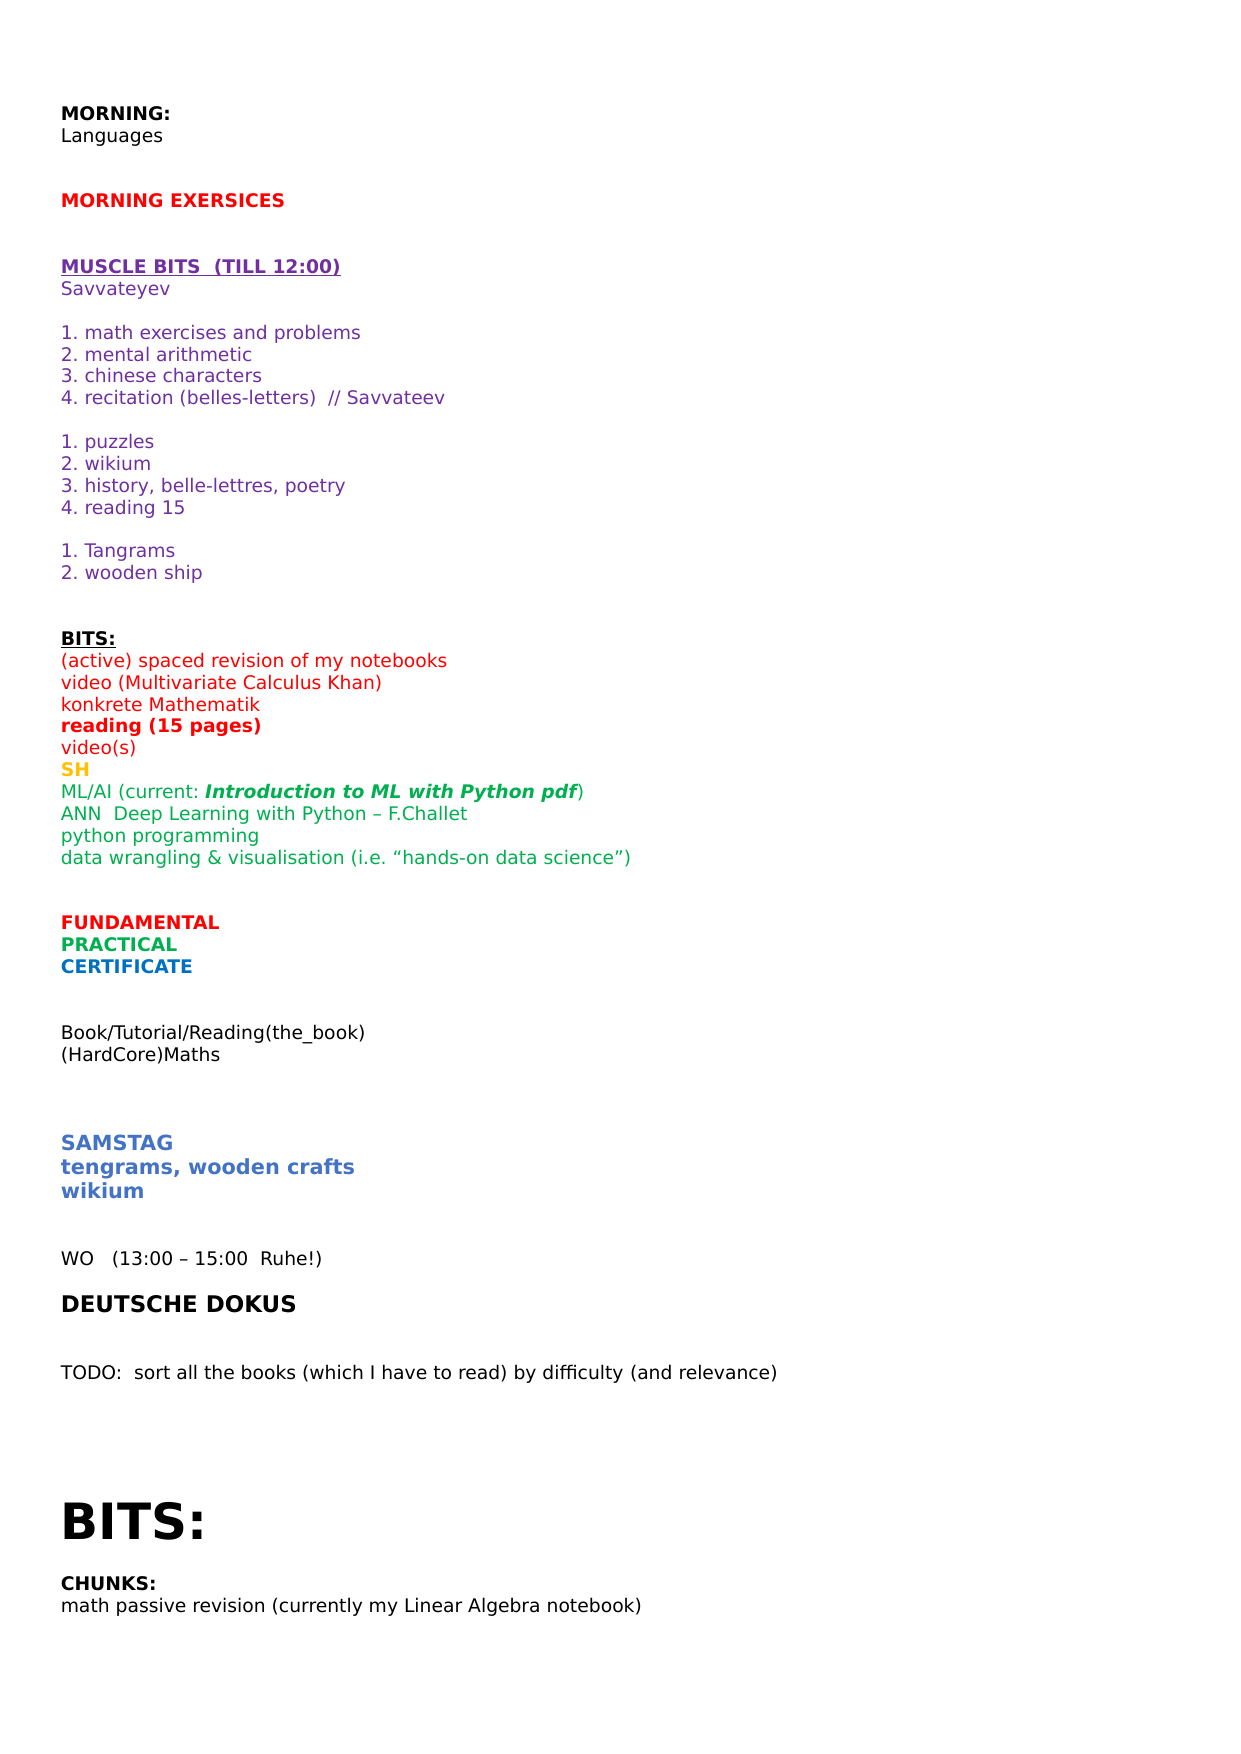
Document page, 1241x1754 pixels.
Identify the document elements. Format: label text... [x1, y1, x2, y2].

text 2. wooden ship [61, 562, 1195, 584]
text reading (15 pages) [61, 715, 1195, 737]
text MORNING: [61, 103, 1195, 125]
text 2. wikium [61, 453, 1195, 475]
text ML/AI (current: Introduction to ML with Python pdf) [61, 781, 1195, 803]
text tengrams, wooden crafts [61, 1155, 1195, 1179]
text 4. recitation (belles-letters) // Savvateev [61, 387, 1195, 409]
text 1. puzzles [61, 431, 1195, 453]
text ANN Deep Learning with Python – F.Challet [61, 803, 1195, 825]
text DEUTSCHE DOKUS [61, 1291, 1195, 1318]
text konkrete Mathematik [61, 693, 1195, 715]
text Languages [61, 125, 1195, 147]
text Savvateyev [61, 278, 1195, 300]
text SH [61, 759, 1195, 781]
text Book/Tutorial/Reading(the_book) [61, 1022, 1195, 1043]
text FUNDAMENTAL [61, 912, 1195, 934]
text 3. history, belle-lettres, poetry [61, 475, 1195, 497]
text video (Multivariate Calculus Khan) [61, 672, 1195, 693]
text 3. chinese characters [61, 365, 1195, 387]
text CERTIFICATE [61, 956, 1195, 978]
text 4. reading 15 [61, 497, 1195, 518]
text data wrangling & visualisation (i.e. “hands-on data science”) [61, 847, 1195, 868]
text 1. Tangrams [61, 540, 1195, 562]
text BITS: [61, 628, 1195, 650]
text BITS: [61, 1493, 1195, 1551]
text WO (13:00 – 15:00 Ruhe!) [61, 1248, 1195, 1269]
text MORNING EXERSICES [61, 190, 1195, 212]
text math passive revision (currently my Linear Algebra notebook) [61, 1595, 1195, 1617]
text PRACTICAL [61, 934, 1195, 956]
text 2. mental arithmetic [61, 343, 1195, 365]
text video(s) [61, 737, 1195, 759]
text 1. math exercises and problems [61, 322, 1195, 343]
text TODO: sort all the books (which I have to read) by difficulty (and relevance) [61, 1362, 1195, 1384]
text MUSCLE BITS (TILL 12:00) [61, 256, 1195, 278]
text python programming [61, 825, 1195, 847]
text CHUNKS: [61, 1573, 1195, 1595]
text wikium [61, 1179, 1195, 1204]
text (HardCore)Maths [61, 1043, 1195, 1065]
text SAMSTAG [61, 1131, 1195, 1155]
text (active) spaced revision of my notebooks [61, 650, 1195, 672]
